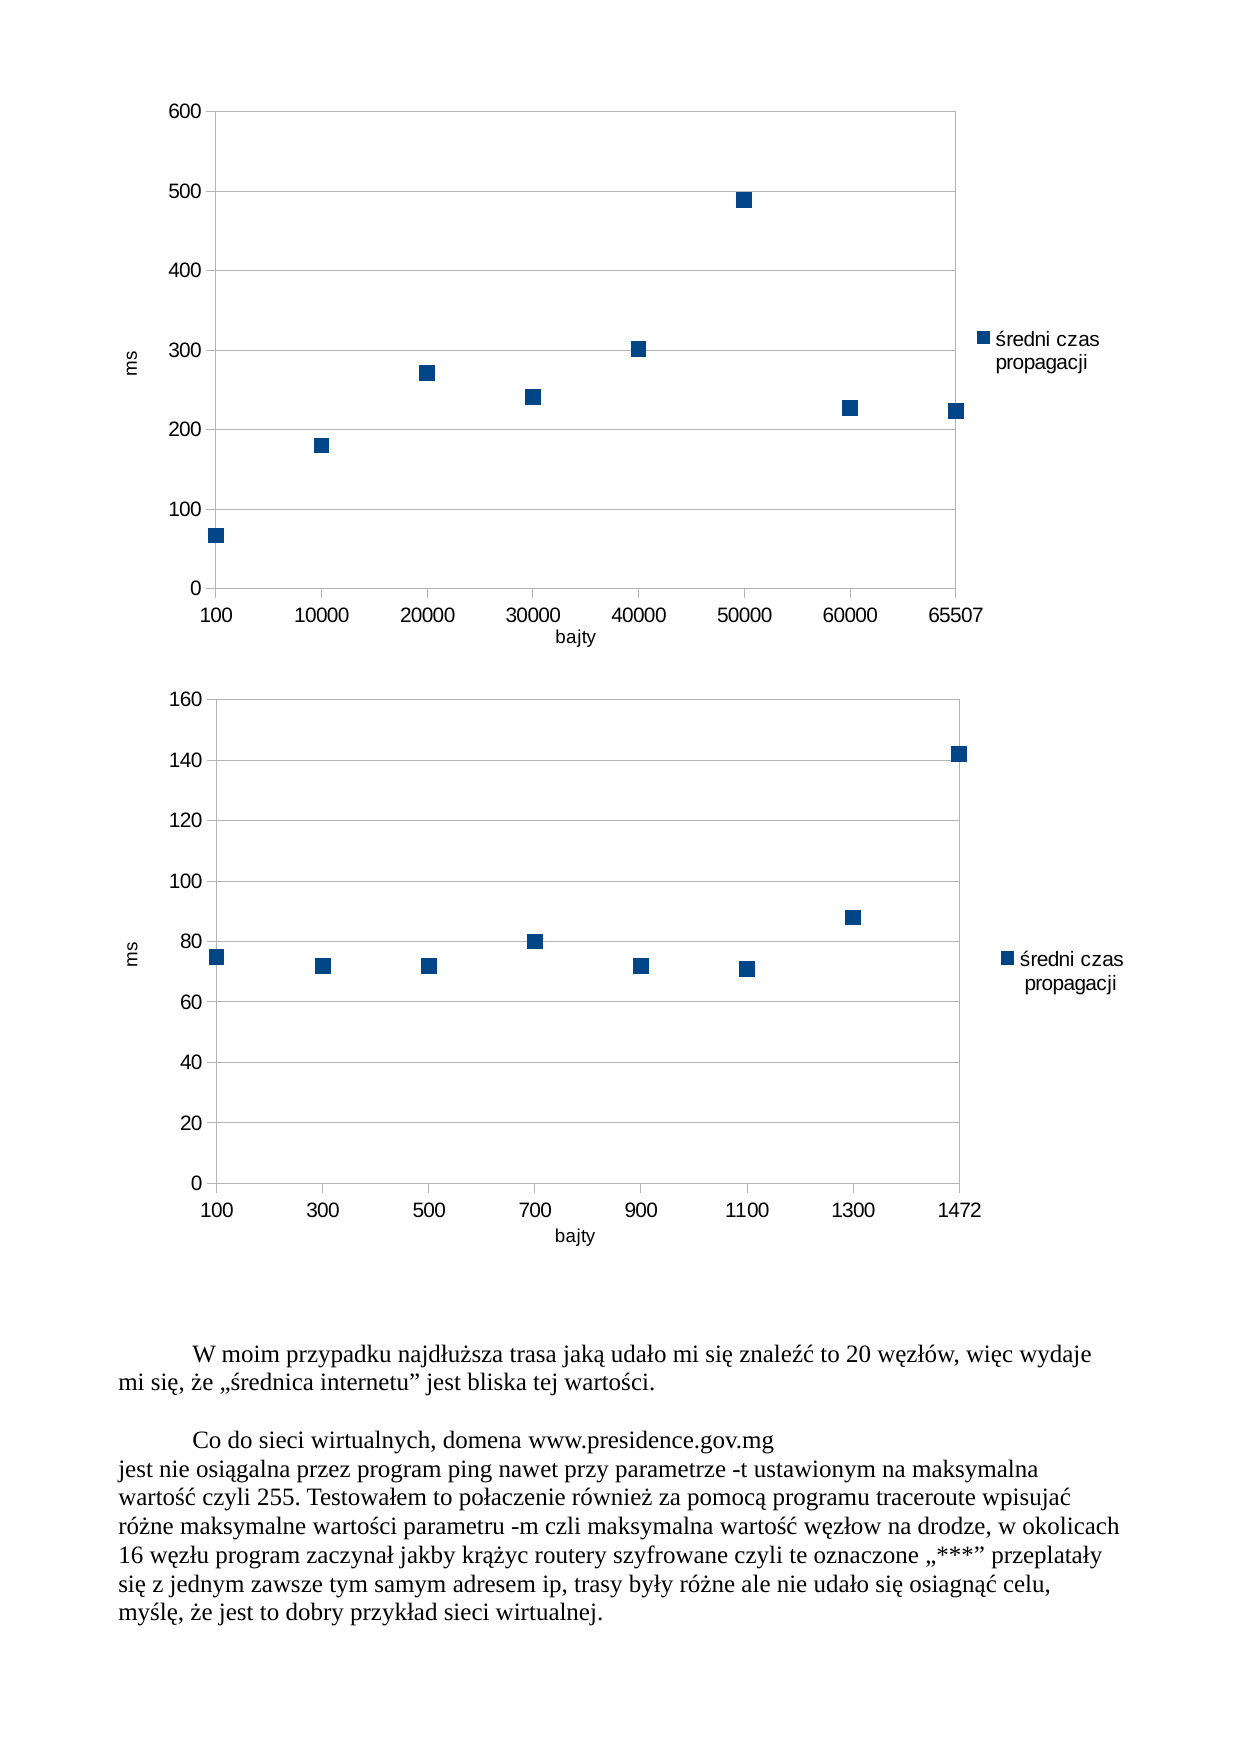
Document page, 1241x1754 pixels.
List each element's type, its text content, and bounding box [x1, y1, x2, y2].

text jest nie osiągalna przez program ping nawet przy parametrze -t ustawionym na maksymalna wartość czyli 255. Testowałem to połaczenie również za pomocą programu traceroute wpisujać różne maksymalne wartości parametru -m czli maksymalna wartość węzłow na drodze, w okolicach 16 węzłu program zaczynał jakby krążyc routery szyfrowane czyli te oznaczone „***” przeplatały się z jednym zawsze tym samym adresem ip, trasy były różne ale nie udało się osiagnąć celu, myślę, że jest to dobry przykład sieci wirtualnej. [118, 1454, 1122, 1626]
text W moim przypadku najdłuższa trasa jaką udało mi się znaleźć to 20 węzłów, więc wydaje mi się, że „średnica internetu” jest bliska tej wartości. [118, 1339, 1122, 1396]
text Co do sieci wirtualnych, domena www.presidence.gov.mg [118, 1425, 1122, 1454]
